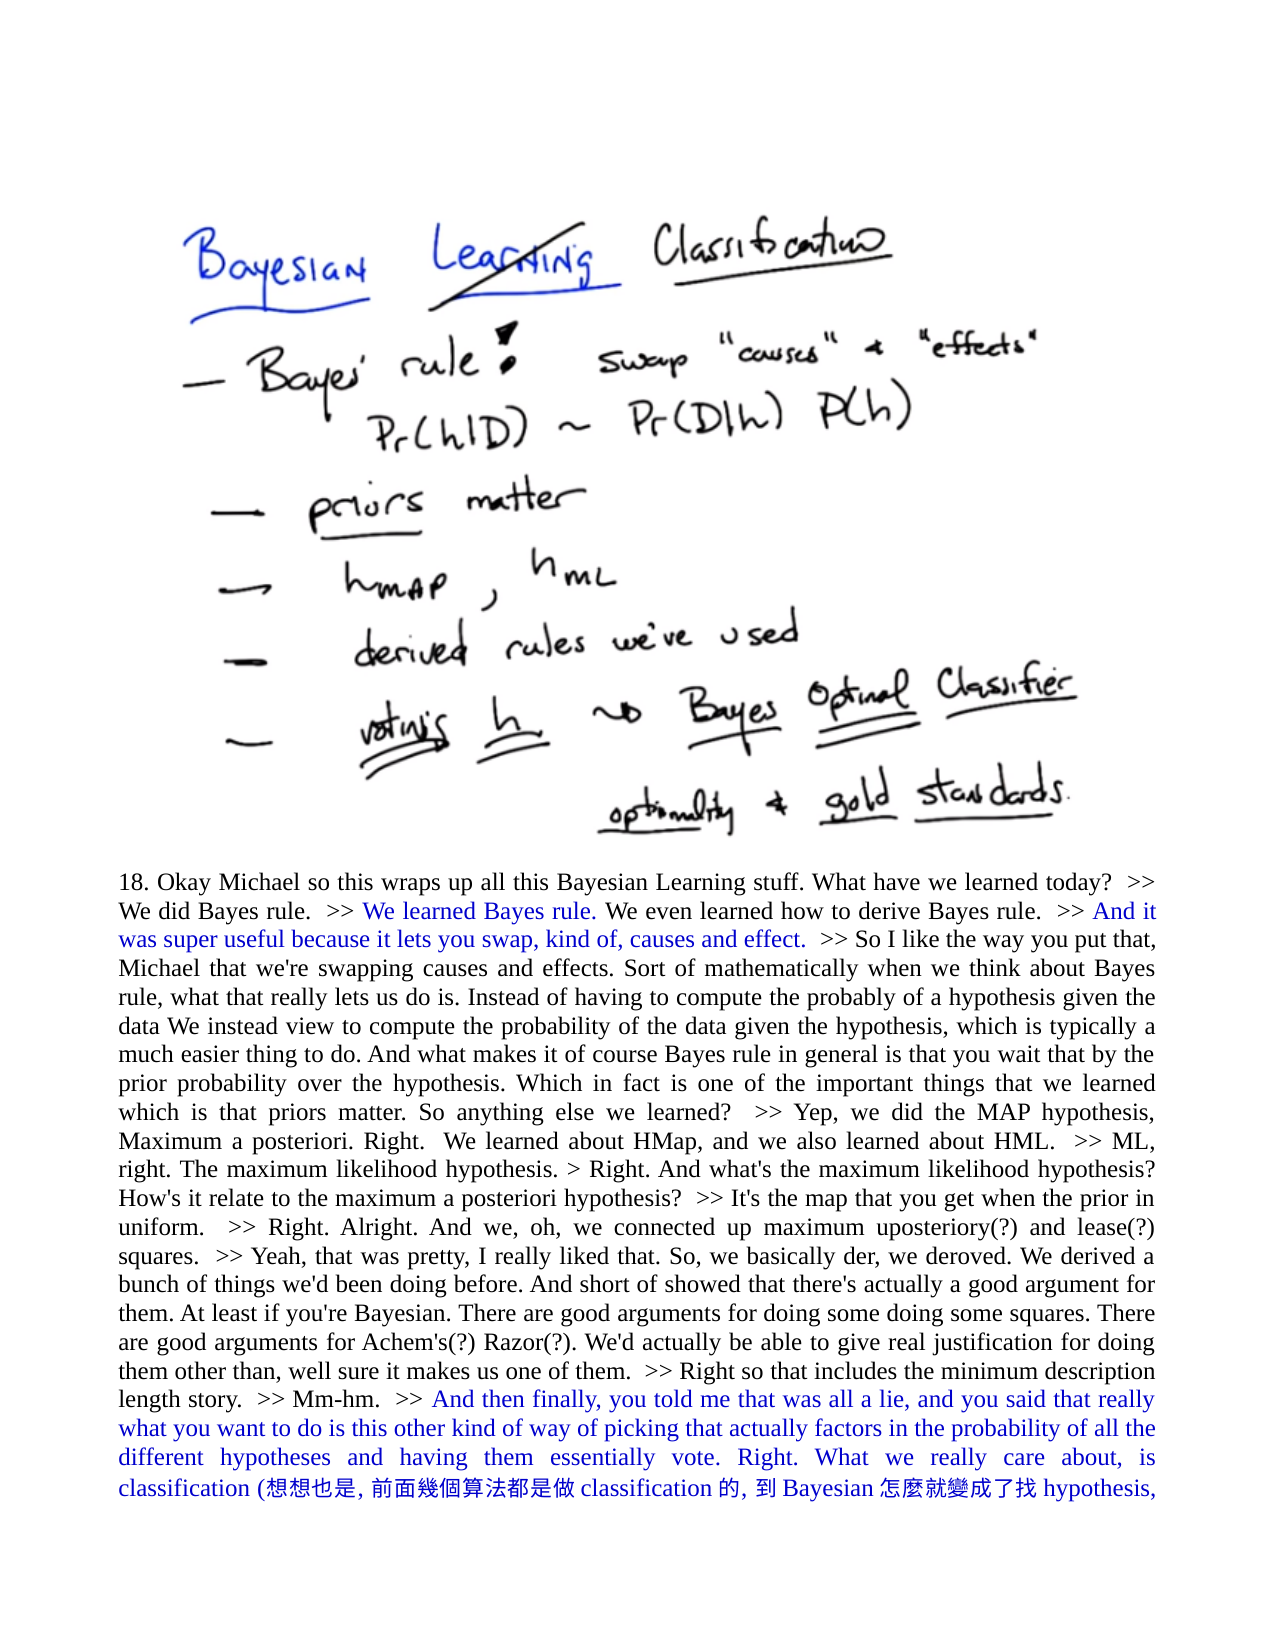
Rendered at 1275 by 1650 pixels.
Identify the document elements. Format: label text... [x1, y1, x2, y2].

picture [118, 204, 1157, 839]
text 18. Okay Michael so this wraps up all this Bayesian Learning stuff. What have we learned today? >> We did Bayes rule. >> We learned Bayes rule. We even learned how to derive Bayes rule. >> And it was super useful because it lets you swap, kind of, causes and effect. >> So I like the way you put that, Michael that we're swapping causes and effects. Sort of mathematically when we think about Bayes rule, what that really lets us do is. Instead of having to compute the probably of a hypothesis given the data We instead view to compute the probability of the data given the hypothesis, which is typically a much easier thing to do. And what makes it of course Bayes rule in general is that you wait that by the prior probability over the hypothesis. Which in fact is one of the important things that we learned which is that priors matter. So anything else we learned? >> Yep, we did the MAP hypothesis, Maximum a posteriori. Right. We learned about HMap, and we also learned about HML. >> ML, right. The maximum likelihood hypothesis. > Right. And what's the maximum likelihood hypothesis? How's it relate to the maximum a posteriori hypothesis? >> It's the map that you get when the prior in uniform. >> Right. Alright. And we, oh, we connected up maximum uposteriory(?) and lease(?) squares. >> Yeah, that was pretty, I really liked that. So, we basically der, we deroved. We derived a bunch of things we'd been doing before. And short of showed that there's actually a good argument for them. At least if you're Bayesian. There are good arguments for doing some doing some squares. There are good arguments for Achem's(?) Razor(?). We'd actually be able to give real justification for doing them other than, well sure it makes us one of them. >> Right so that includes the minimum description length story. >> Mm-hm. >> And then finally, you told me that was all a lie, and you said that really what you want to do is this other kind of way of picking that actually factors in the probability of all the different hypotheses and having them essentially vote. Right. What we really care about, is classification (想想也是, 前面幾個算法都是做classification的, 到Bayesian怎麼就變成了找hypothesis, [118, 867, 1157, 1502]
